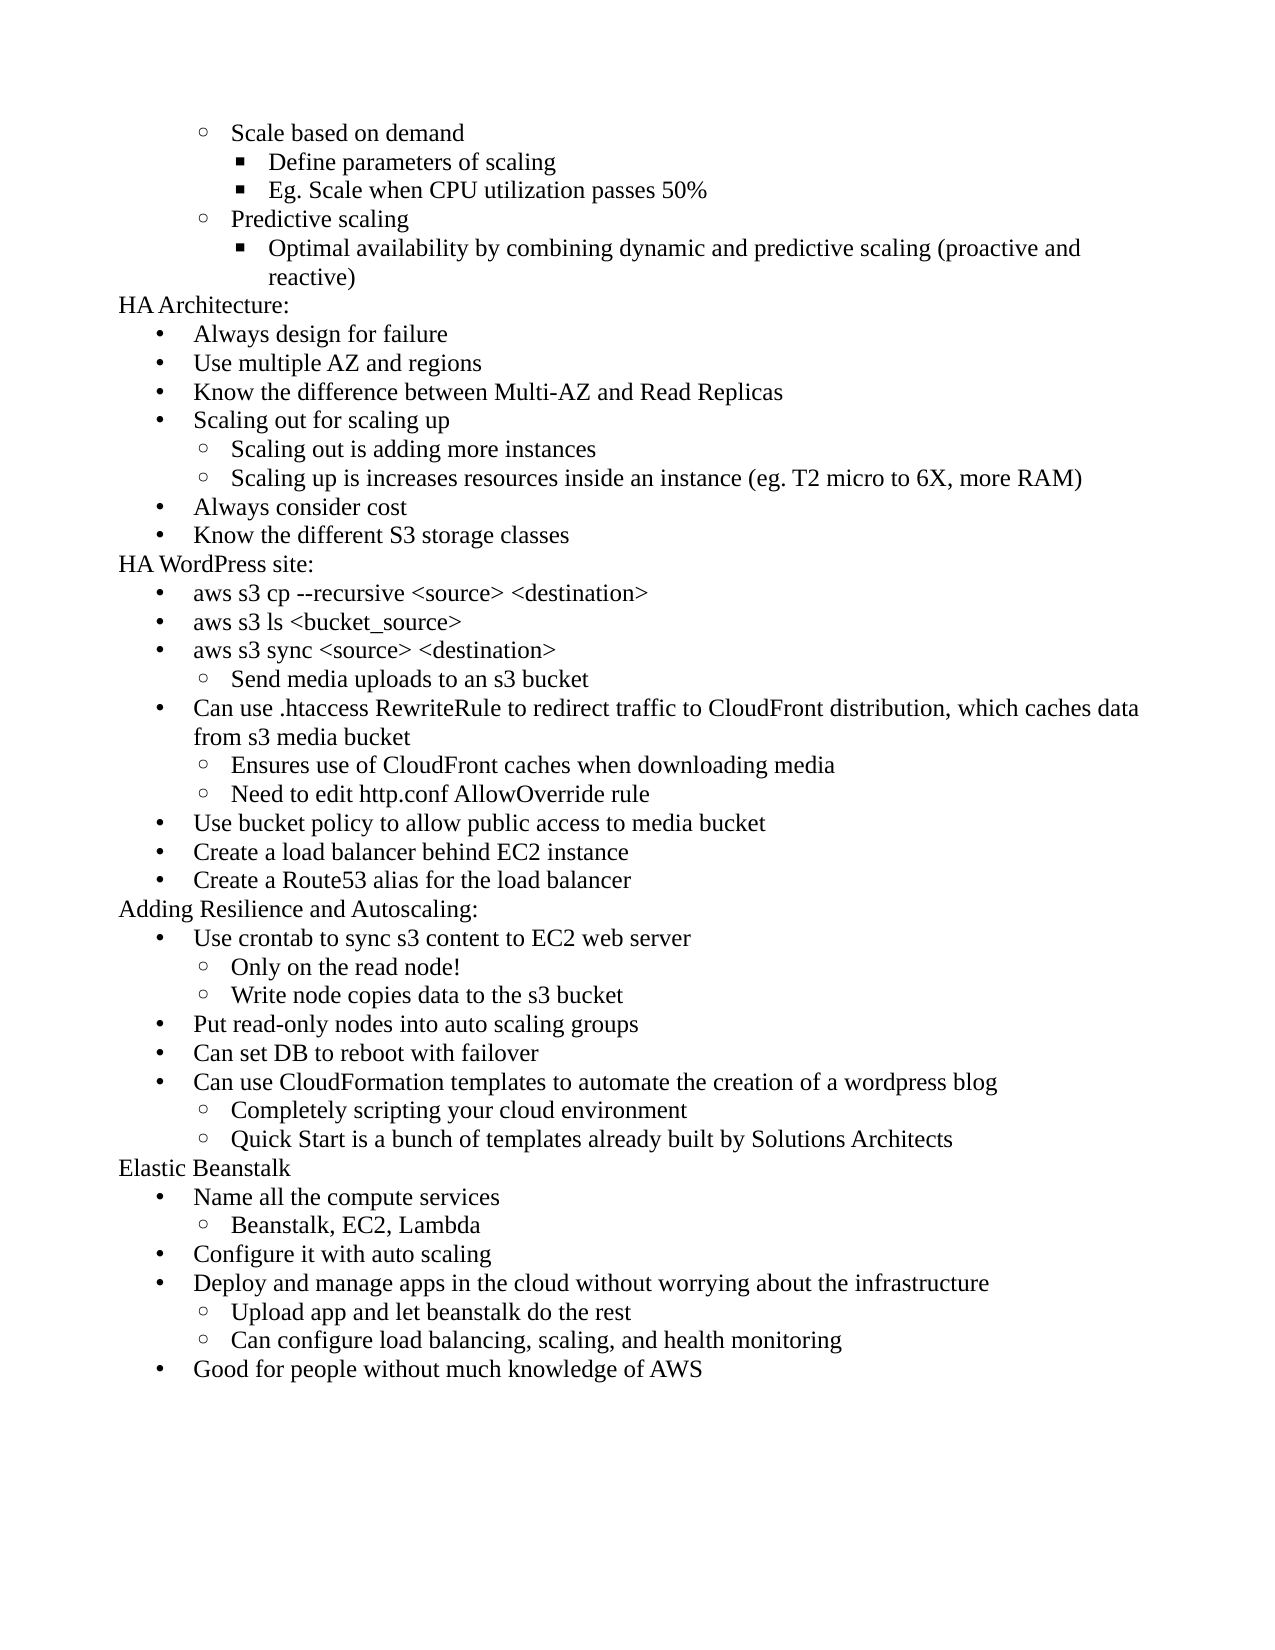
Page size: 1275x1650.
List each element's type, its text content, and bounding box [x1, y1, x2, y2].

text HA WordPress site: [118, 549, 1157, 578]
list Scaling out for scaling up [156, 406, 1157, 434]
list Beanstalk, EC2, Lambda [193, 1211, 1157, 1239]
list Ensures use of CloudFront caches when downloading media [193, 751, 1157, 779]
list aws s3 sync <source> <destination> [156, 636, 1157, 664]
list Scaling out is adding more instances [193, 434, 1157, 463]
list Know the different S3 storage classes [156, 521, 1157, 549]
list Configure it with auto scaling [156, 1239, 1157, 1268]
list Can configure load balancing, scaling, and health monitoring [193, 1326, 1157, 1354]
list Eg. Scale when CPU utilization passes 50% [231, 176, 1157, 204]
list Write node copies data to the s3 bucket [193, 981, 1157, 1009]
list Completely scripting your cloud environment [193, 1096, 1157, 1124]
list Deploy and manage apps in the cloud without worrying about the infrastructure [156, 1268, 1157, 1297]
text Elastic Beanstalk [118, 1153, 1157, 1182]
list Can use .htaccess RewriteRule to redirect traffic to CloudFront distribution, which caches data from s3 media bucket [156, 693, 1157, 751]
list Use crontab to sync s3 content to EC2 web server [156, 923, 1157, 952]
list Scale based on demand [193, 118, 1157, 147]
list Can use CloudFormation templates to automate the creation of a wordpress blog [156, 1067, 1157, 1096]
list Good for people without much knowledge of AWS [156, 1354, 1157, 1383]
list Create a Route53 alias for the load balancer [156, 866, 1157, 894]
list Put read-only nodes into auto scaling groups [156, 1009, 1157, 1038]
list Create a load balancer behind EC2 instance [156, 837, 1157, 866]
list Predictive scaling [193, 204, 1157, 233]
list Send media uploads to an s3 bucket [193, 664, 1157, 693]
list Use bucket policy to allow public access to media bucket [156, 808, 1157, 837]
list Always consider cost [156, 492, 1157, 521]
list Quick Start is a bunch of templates already built by Solutions Architects [193, 1124, 1157, 1153]
list Optimal availability by combining dynamic and predictive scaling (proactive and reactive) [231, 233, 1157, 291]
list Upload app and let beanstalk do the rest [193, 1297, 1157, 1326]
list Only on the read node! [193, 952, 1157, 981]
list Define parameters of scaling [231, 147, 1157, 176]
list Know the difference between Multi-AZ and Read Replicas [156, 377, 1157, 406]
list Name all the compute services [156, 1182, 1157, 1211]
list Need to edit http.conf AllowOverride rule [193, 779, 1157, 808]
list Use multiple AZ and regions [156, 348, 1157, 377]
text HA Architecture: [118, 291, 1157, 319]
list Scaling up is increases resources inside an instance (eg. T2 micro to 6X, more RAM) [193, 463, 1157, 492]
list Can set DB to reboot with failover [156, 1038, 1157, 1067]
list aws s3 ls <bucket_source> [156, 607, 1157, 636]
list aws s3 cp --recursive <source> <destination> [156, 578, 1157, 607]
text Adding Resilience and Autoscaling: [118, 894, 1157, 923]
list Always design for failure [156, 319, 1157, 348]
